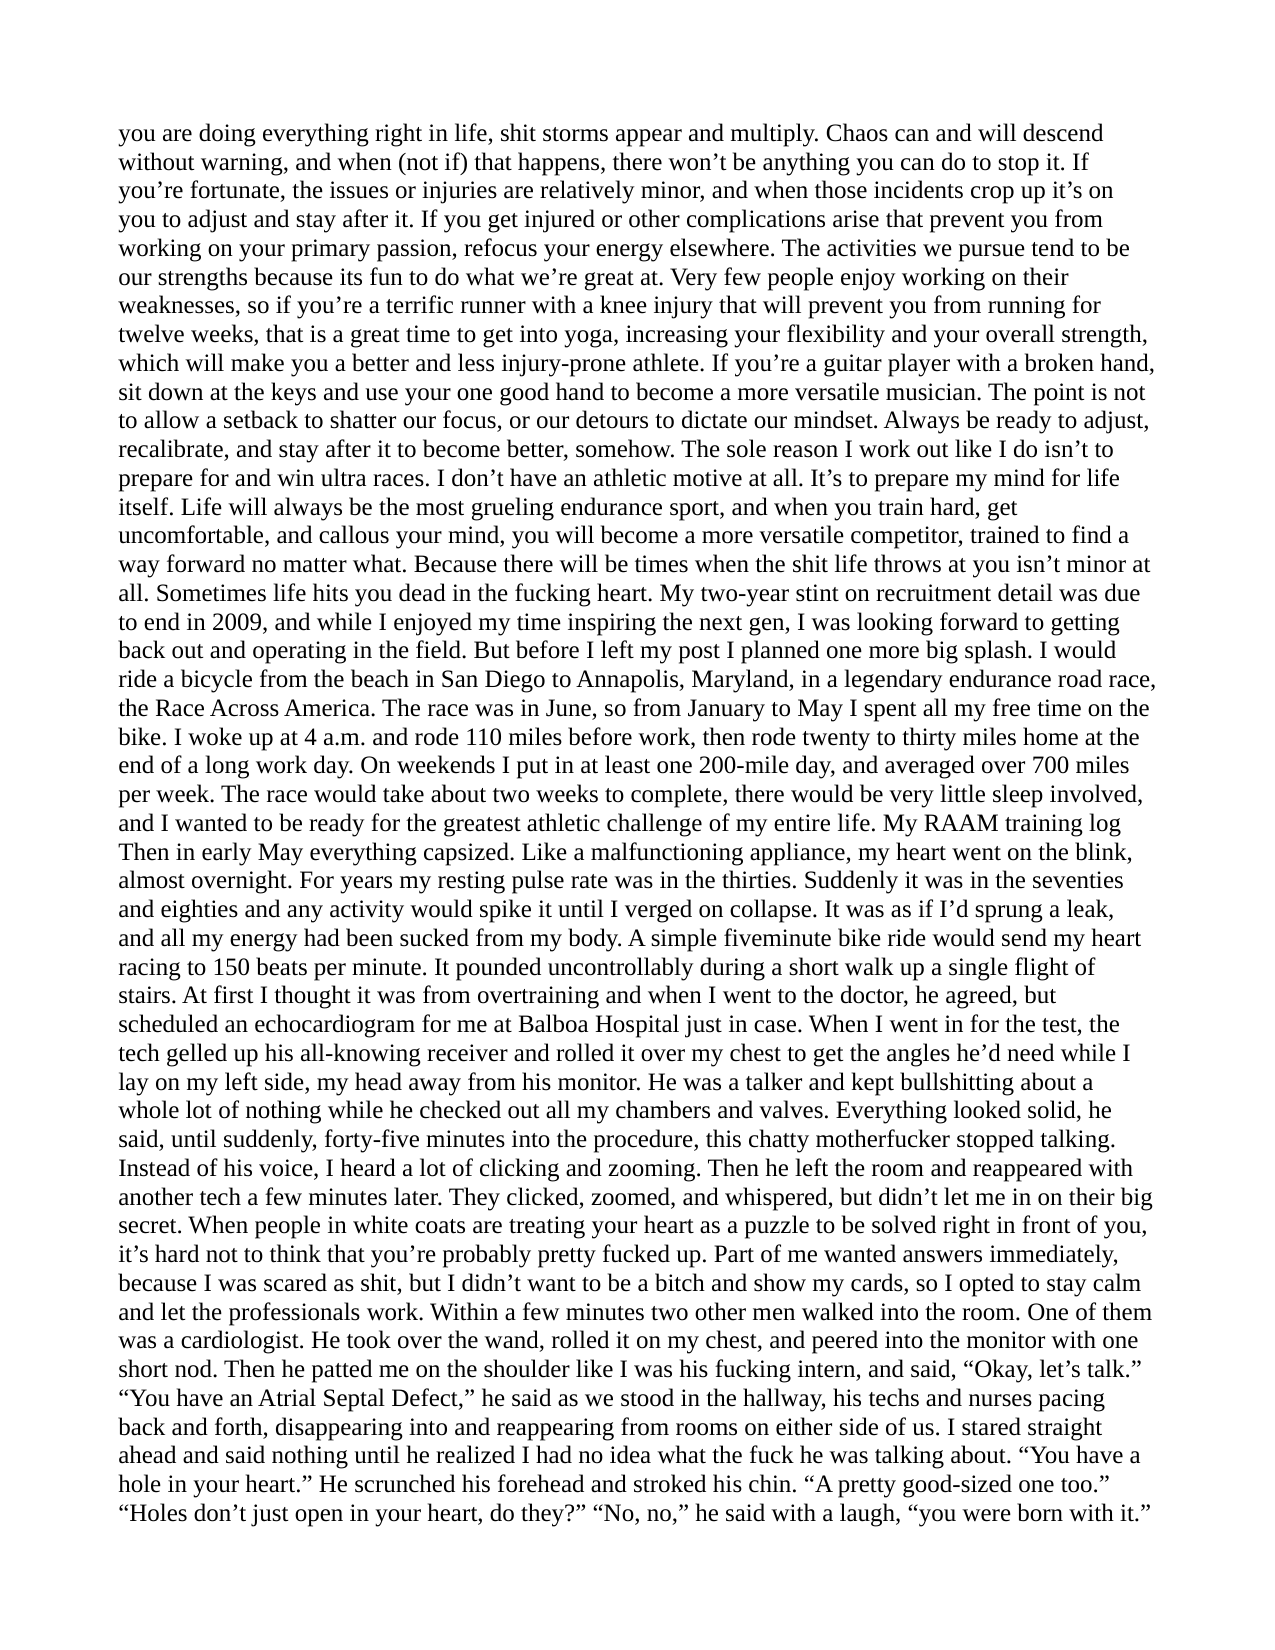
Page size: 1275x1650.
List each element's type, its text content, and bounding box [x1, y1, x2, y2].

text you are doing everything right in life, shit storms appear and multiply. Chaos can and will descend without warning, and when (not if) that happens, there won’t be anything you can do to stop it. If you’re fortunate, the issues or injuries are relatively minor, and when those incidents crop up it’s on you to adjust and stay after it. If you get injured or other complications arise that prevent you from working on your primary passion, refocus your energy elsewhere. The activities we pursue tend to be our strengths because its fun to do what we’re great at. Very few people enjoy working on their weaknesses, so if you’re a terrific runner with a knee injury that will prevent you from running for twelve weeks, that is a great time to get into yoga, increasing your flexibility and your overall strength, which will make you a better and less injury-prone athlete. If you’re a guitar player with a broken hand, sit down at the keys and use your one good hand to become a more versatile musician. The point is not to allow a setback to shatter our focus, or our detours to dictate our mindset. Always be ready to adjust, recalibrate, and stay after it to become better, somehow. The sole reason I work out like I do isn’t to prepare for and win ultra races. I don’t have an athletic motive at all. It’s to prepare my mind for life itself. Life will always be the most grueling endurance sport, and when you train hard, get uncomfortable, and callous your mind, you will become a more versatile competitor, trained to find a way forward no matter what. Because there will be times when the shit life throws at you isn’t minor at all. Sometimes life hits you dead in the fucking heart. My two-year stint on recruitment detail was due to end in 2009, and while I enjoyed my time inspiring the next gen, I was looking forward to getting back out and operating in the field. But before I left my post I planned one more big splash. I would ride a bicycle from the beach in San Diego to Annapolis, Maryland, in a legendary endurance road race, the Race Across America. The race was in June, so from January to May I spent all my free time on the bike. I woke up at 4 a.m. and rode 110 miles before work, then rode twenty to thirty miles home at the end of a long work day. On weekends I put in at least one 200-mile day, and averaged over 700 miles per week. The race would take about two weeks to complete, there would be very little sleep involved, and I wanted to be ready for the greatest athletic challenge of my entire life. My RAAM training log Then in early May everything capsized. Like a malfunctioning appliance, my heart went on the blink, almost overnight. For years my resting pulse rate was in the thirties. Suddenly it was in the seventies and eighties and any activity would spike it until I verged on collapse. It was as if I’d sprung a leak, and all my energy had been sucked from my body. A simple fiveminute bike ride would send my heart racing to 150 beats per minute. It pounded uncontrollably during a short walk up a single flight of stairs. At first I thought it was from overtraining and when I went to the doctor, he agreed, but scheduled an echocardiogram for me at Balboa Hospital just in case. When I went in for the test, the tech gelled up his all-knowing receiver and rolled it over my chest to get the angles he’d need while I lay on my left side, my head away from his monitor. He was a talker and kept bullshitting about a whole lot of nothing while he checked out all my chambers and valves. Everything looked solid, he said, until suddenly, forty-five minutes into the procedure, this chatty motherfucker stopped talking. Instead of his voice, I heard a lot of clicking and zooming. Then he left the room and reappeared with another tech a few minutes later. They clicked, zoomed, and whispered, but didn’t let me in on their big secret. When people in white coats are treating your heart as a puzzle to be solved right in front of you, it’s hard not to think that you’re probably pretty fucked up. Part of me wanted answers immediately, because I was scared as shit, but I didn’t want to be a bitch and show my cards, so I opted to stay calm and let the professionals work. Within a few minutes two other men walked into the room. One of them was a cardiologist. He took over the wand, rolled it on my chest, and peered into the monitor with one short nod. Then he patted me on the shoulder like I was his fucking intern, and said, “Okay, let’s talk.” “You have an Atrial Septal Defect,” he said as we stood in the hallway, his techs and nurses pacing back and forth, disappearing into and reappearing from rooms on either side of us. I stared straight ahead and said nothing until he realized I had no idea what the fuck he was talking about. “You have a hole in your heart.” He scrunched his forehead and stroked his chin. “A pretty good-sized one too.” “Holes don’t just open in your heart, do they?” “No, no,” he said with a laugh, “you were born with it.” [118, 118, 1157, 1527]
